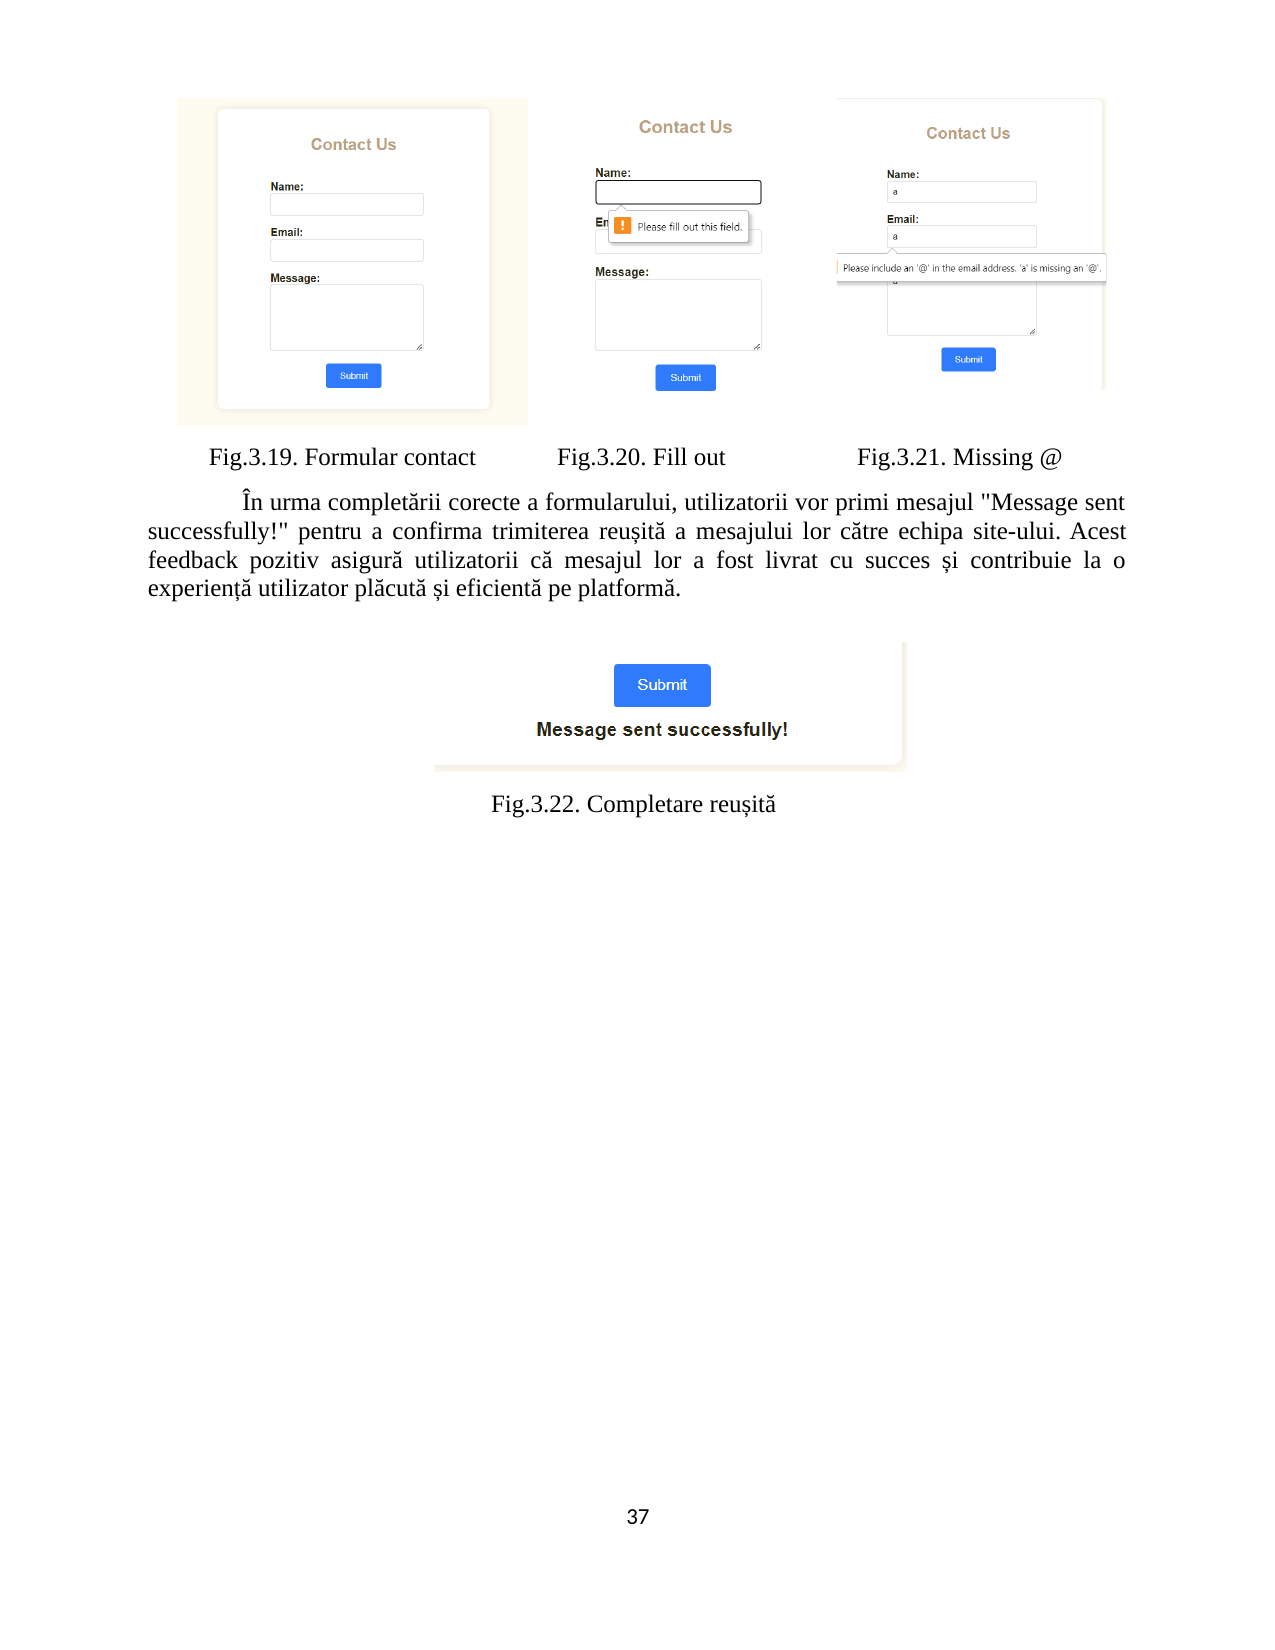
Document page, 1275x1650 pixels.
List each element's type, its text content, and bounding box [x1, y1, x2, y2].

text Fig.3.19. Formular contact Fig.3.20. Fill out Fig.3.21. Missing @ [148, 442, 1127, 471]
text În urma completării corecte a formularului, utilizatorii vor primi mesajul "Message sent successfully!" pentru a confirma trimiterea reușită a mesajului lor către echipa site-ului. Acest feedback pozitiv asigură utilizatorii că mesajul lor a fost livrat cu succes și contribuie la o experiență utilizator plăcută și eficientă pe platformă. [148, 487, 1127, 602]
text Fig.3.22. Completare reușită [148, 789, 1127, 817]
